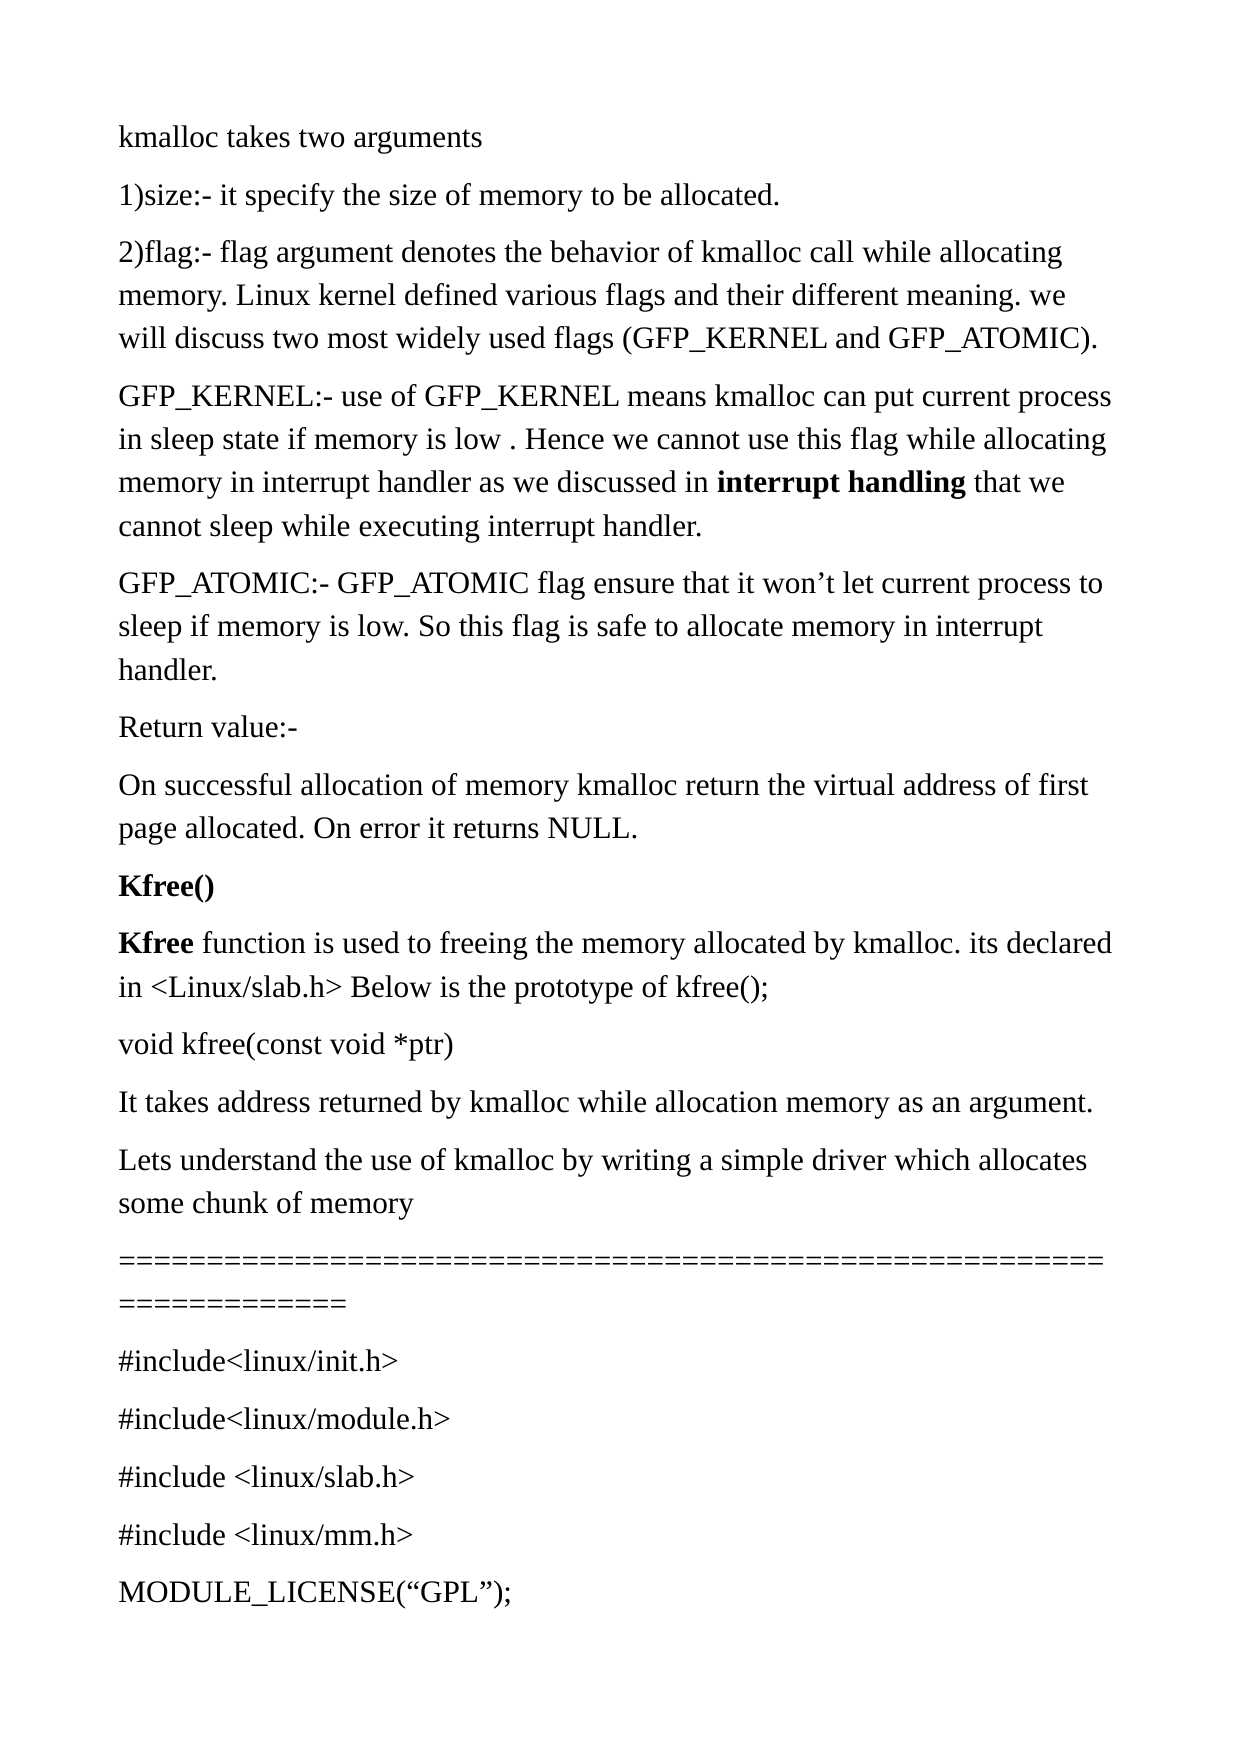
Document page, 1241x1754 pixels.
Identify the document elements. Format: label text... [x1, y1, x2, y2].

text kmalloc takes two arguments [118, 118, 1122, 154]
text void kfree(const void *ptr) [118, 1026, 1122, 1062]
text Kfree function is used to freeing the memory allocated by kmalloc. its declared in <Linux/slab.h> Below is the prototype of kfree(); [118, 925, 1122, 1004]
text On successful allocation of memory kmalloc return the virtual address of first page allocated. On error it returns NULL. [118, 766, 1122, 845]
text Return value:- [118, 708, 1122, 744]
text ===================================================================== [118, 1242, 1122, 1321]
text #include<linux/init.h> [118, 1343, 1122, 1379]
text Kfree() [118, 867, 1122, 903]
text Lets understand the use of kmalloc by writing a simple driver which allocates some chunk of memory [118, 1141, 1122, 1220]
text #include <linux/slab.h> [118, 1458, 1122, 1494]
text GFP_KERNEL:- use of GFP_KERNEL means kmalloc can put current process in sleep state if memory is low . Hence we cannot use this flag while allocating memory in interrupt handler as we discussed in interrupt handling that we cannot sleep while executing interrupt handler. [118, 377, 1122, 543]
text #include<linux/module.h> [118, 1400, 1122, 1436]
text MODULE_LICENSE(“GPL”); [118, 1573, 1122, 1609]
text GFP_ATOMIC:- GFP_ATOMIC flag ensure that it won’t let current process to sleep if memory is low. So this flag is safe to allocate memory in interrupt handler. [118, 564, 1122, 687]
text #include <linux/mm.h> [118, 1516, 1122, 1552]
text 1)size:- it specify the size of memory to be allocated. [118, 176, 1122, 212]
text It takes address returned by kmalloc while allocation memory as an argument. [118, 1083, 1122, 1119]
text 2)flag:- flag argument denotes the behavior of kmalloc call while allocating memory. Linux kernel defined various flags and their different meaning. we will discuss two most widely used flags (GFP_KERNEL and GFP_ATOMIC). [118, 233, 1122, 356]
